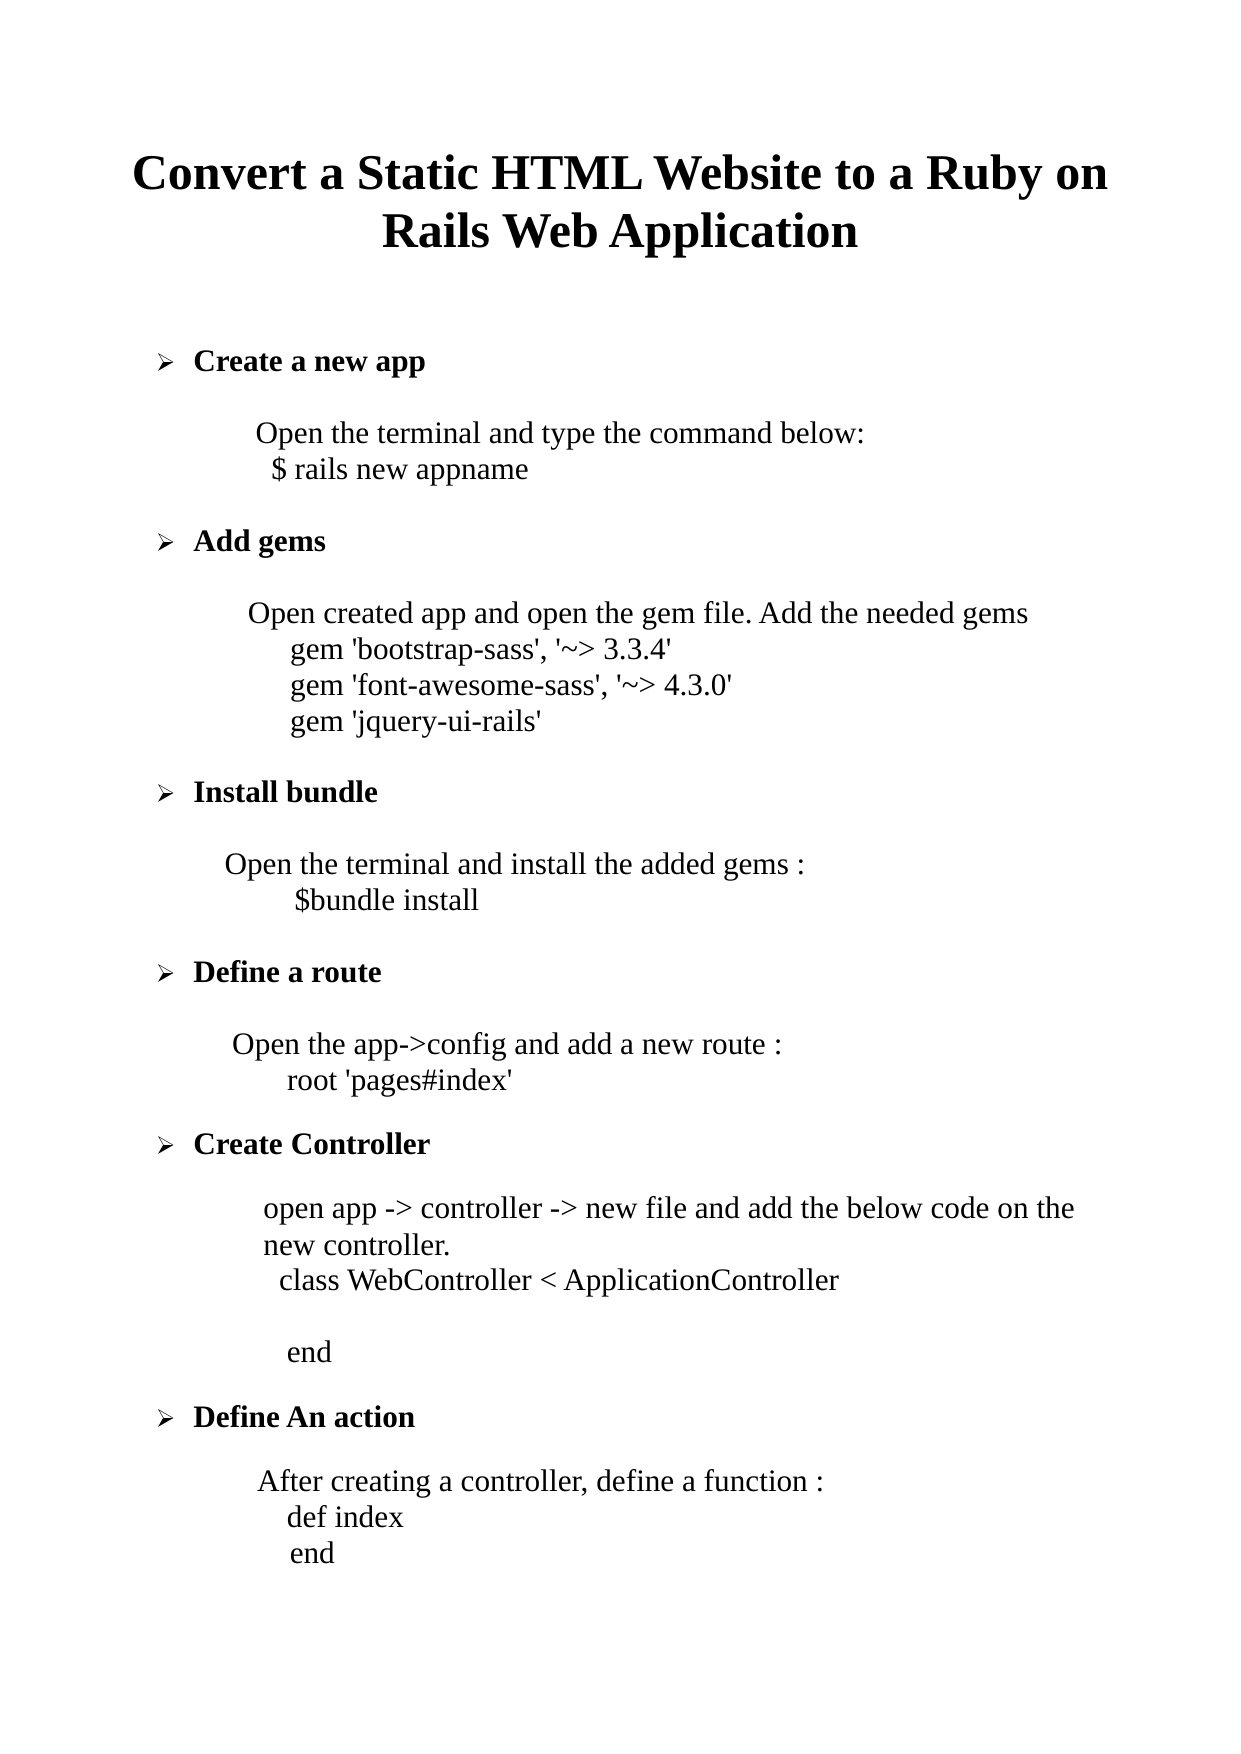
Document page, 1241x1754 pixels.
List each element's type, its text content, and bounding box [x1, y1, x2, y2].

list Open the terminal and type the command below: [156, 414, 1122, 450]
text After creating a controller, define a function : [118, 1462, 1122, 1498]
text gem 'bootstrap-sass', '~> 3.3.4' gem 'font-awesome-sass', '~> 4.3.0' gem 'jquery-ui-rails' [118, 630, 1122, 738]
list Open the app->config and add a new route : [156, 1025, 1122, 1061]
list Create Controller [156, 1126, 1122, 1161]
list Open the terminal and install the added gems : [156, 846, 1122, 882]
list root 'pages#index' [156, 1061, 1122, 1097]
list $bundle install [156, 882, 1122, 917]
list $ rails new appname [156, 450, 1122, 486]
list class WebController < ApplicationController [156, 1262, 1122, 1298]
list open app -> controller -> new file and add the below code on the [156, 1190, 1122, 1226]
text end [118, 1534, 1122, 1570]
list end [156, 1333, 1122, 1369]
list Install bundle [156, 774, 1122, 810]
list Create a new app [156, 342, 1122, 378]
list Define a route [156, 953, 1122, 989]
subtitle Convert a Static HTML Website to a Ruby on Rails Web Application [118, 143, 1122, 258]
list Add gems [156, 522, 1122, 558]
list Define An action [156, 1398, 1122, 1434]
list new controller. [156, 1226, 1122, 1262]
list def index [156, 1498, 1122, 1534]
list Open created app and open the gem file. Add the needed gems [156, 594, 1122, 630]
